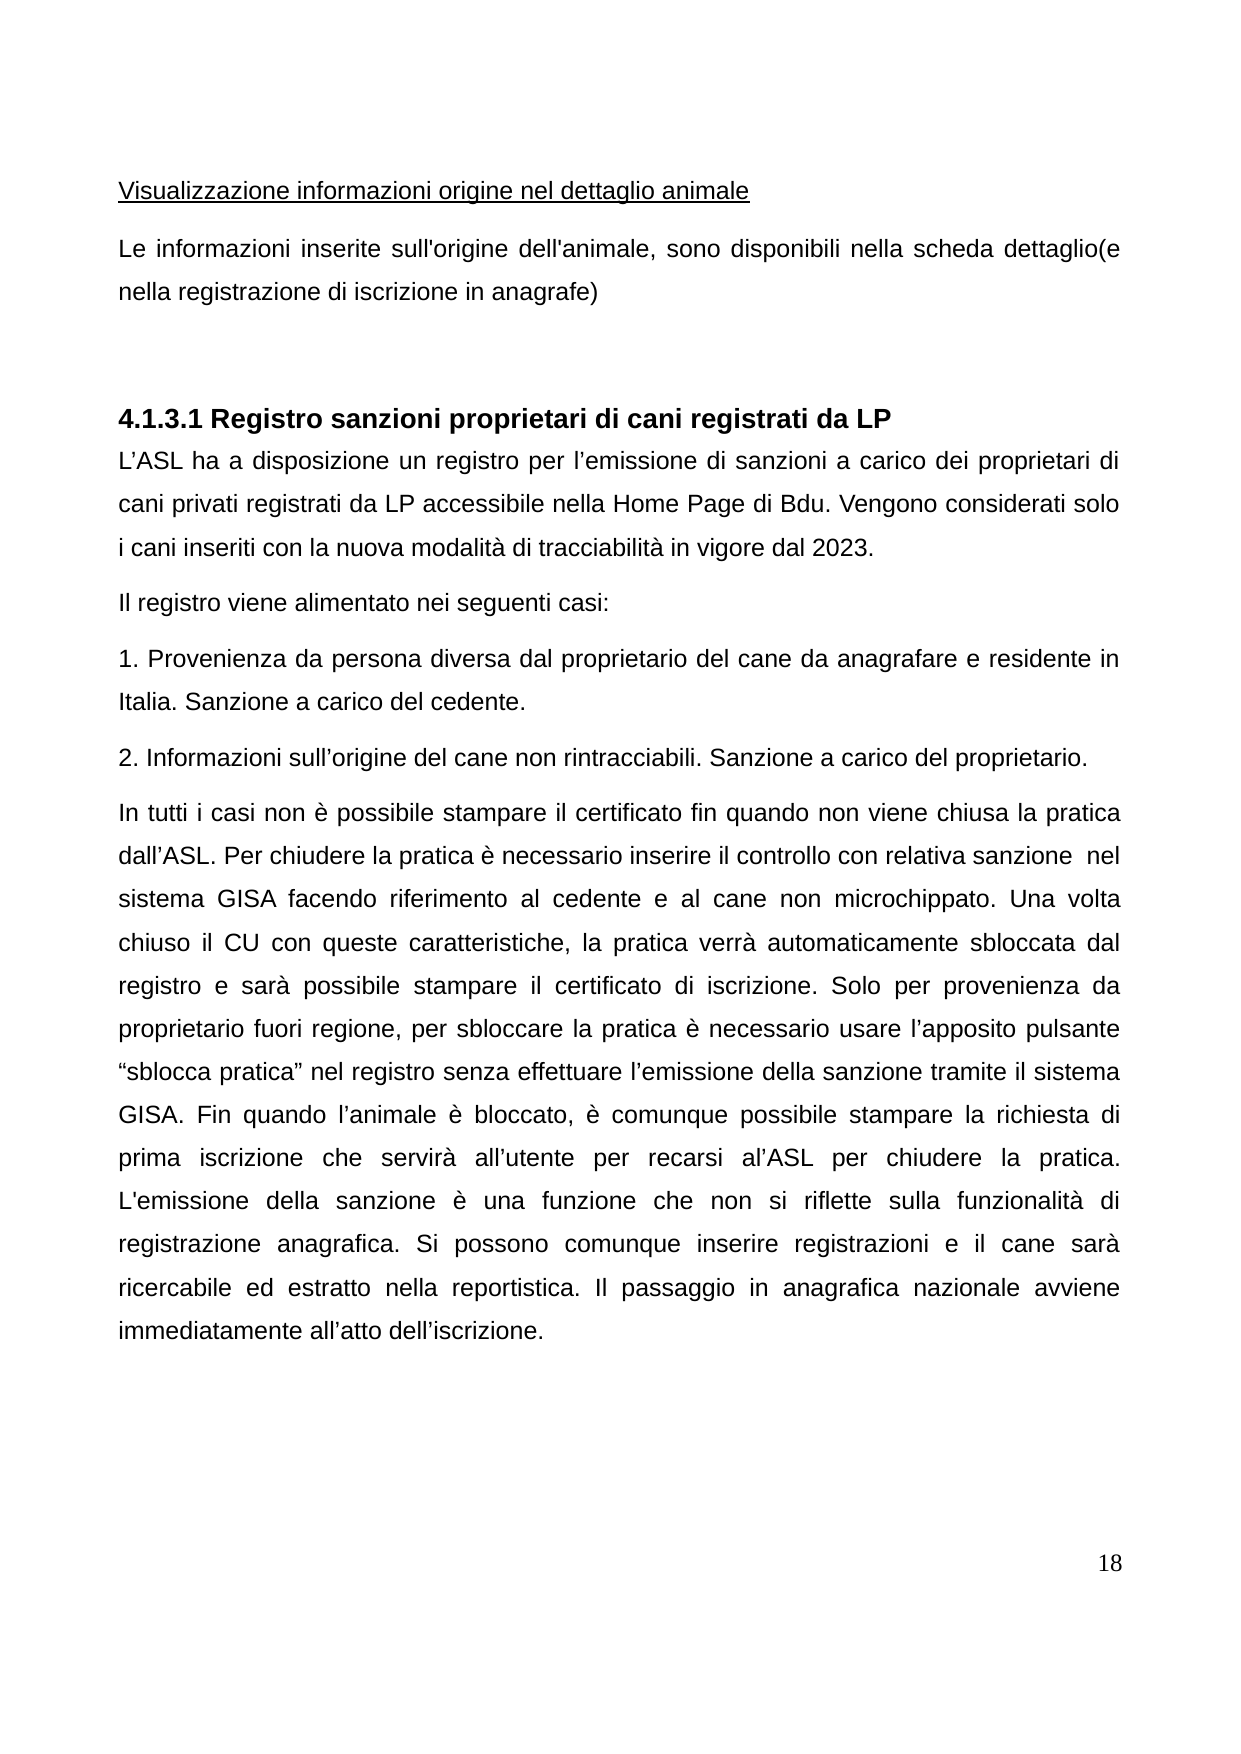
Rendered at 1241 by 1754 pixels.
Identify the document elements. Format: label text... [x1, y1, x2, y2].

text L’ASL ha a disposizione un registro per l’emissione di sanzioni a carico dei proprietari di cani privati registrati da LP accessibile nella Home Page di Bdu. Vengono considerati solo i cani inseriti con la nuova modalità di tracciabilità in vigore dal 2023. [118, 446, 1122, 561]
text Le informazioni inserite sull'origine dell'animale, sono disponibili nella scheda dettaglio(e nella registrazione di iscrizione in anagrafe) [118, 234, 1122, 306]
text 2. Informazioni sull’origine del cane non rintracciabili. Sanzione a carico del proprietario. [118, 743, 1122, 771]
subtitle 4.1.3.1 Registro sanzioni proprietari di cani registrati da LP [118, 402, 1122, 434]
text Il registro viene alimentato nei seguenti casi: [118, 588, 1122, 617]
text In tutti i casi non è possibile stampare il certificato fin quando non viene chiusa la pratica dall’ASL. Per chiudere la pratica è necessario inserire il controllo con relativa sanzione nel sistema GISA facendo riferimento al cedente e al cane non microchippato. Una volta chiuso il CU con queste caratteristiche, la pratica verrà automaticamente sbloccata dal registro e sarà possibile stampare il certificato di iscrizione. Solo per provenienza da proprietario fuori regione, per sbloccare la pratica è necessario usare l’apposito pulsante “sblocca pratica” nel registro senza effettuare l’emissione della sanzione tramite il sistema GISA. Fin quando l’animale è bloccato, è comunque possibile stampare la richiesta di prima iscrizione che servirà all’utente per recarsi al’ASL per chiudere la pratica. L'emissione della sanzione è una funzione che non si riflette sulla funzionalità di registrazione anagrafica. Si possono comunque inserire registrazioni e il cane sarà ricercabile ed estratto nella reportistica. Il passaggio in anagrafica nazionale avviene immediatamente all’atto dell’iscrizione. [118, 798, 1122, 1344]
text Visualizzazione informazioni origine nel dettaglio animale [118, 176, 1122, 205]
text 1. Provenienza da persona diversa dal proprietario del cane da anagrafare e residente in Italia. Sanzione a carico del cedente. [118, 644, 1122, 716]
